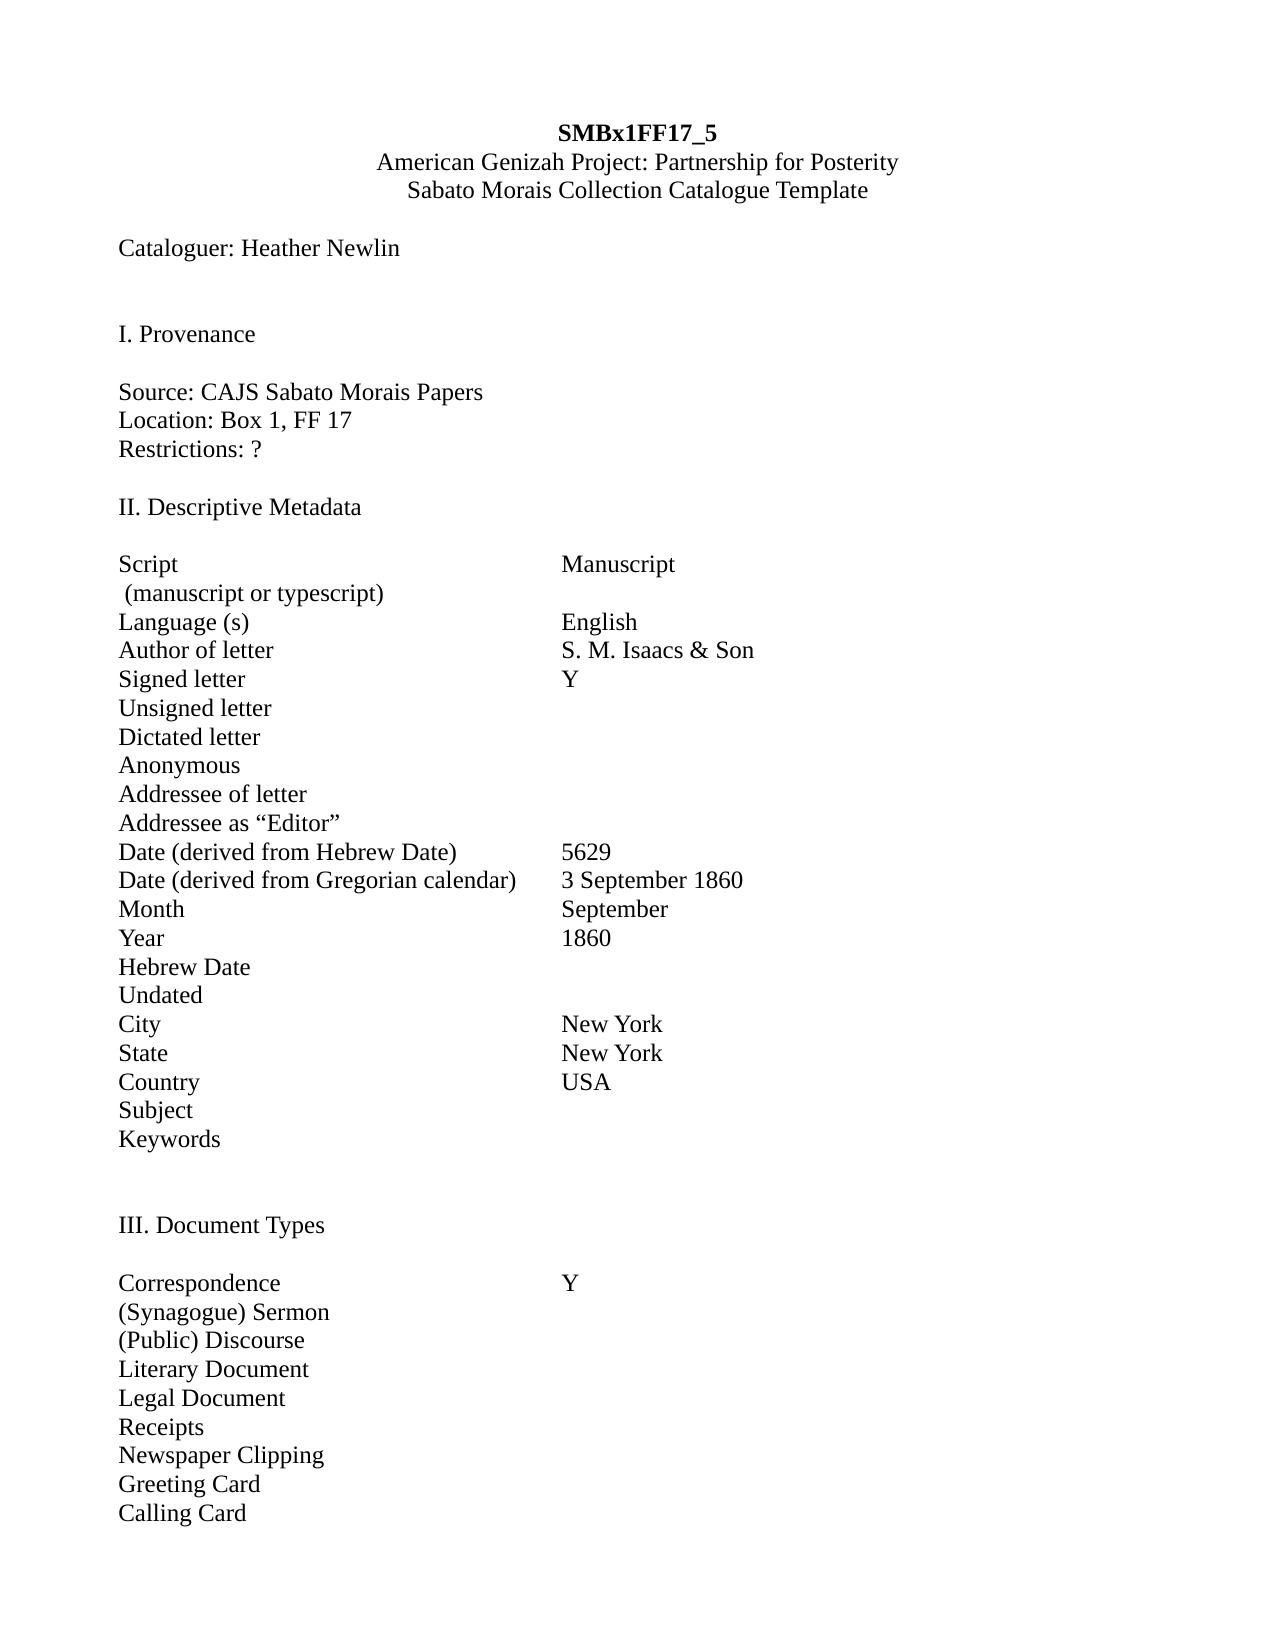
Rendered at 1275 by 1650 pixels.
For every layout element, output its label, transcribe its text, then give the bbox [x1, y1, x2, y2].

text Addressee of letter [118, 779, 1157, 808]
text Month September [118, 894, 1157, 923]
text Sabato Morais Collection Catalogue Template [118, 176, 1157, 204]
text Addressee as “Editor” [118, 808, 1157, 837]
text Undated [118, 981, 1157, 1009]
text (Synagogue) Sermon [118, 1297, 1157, 1326]
text Receipts [118, 1412, 1157, 1441]
text Literary Document [118, 1354, 1157, 1383]
text Subject [118, 1096, 1157, 1124]
text Legal Document [118, 1383, 1157, 1412]
text Author of letter S. M. Isaacs & Son [118, 636, 1157, 664]
text Language (s) English [118, 607, 1157, 636]
text American Genizah Project: Partnership for Posterity [118, 147, 1157, 176]
text Unsigned letter [118, 693, 1157, 722]
text Newspaper Clipping [118, 1441, 1157, 1469]
text Script Manuscript [118, 549, 1157, 578]
text Cataloguer: Heather Newlin [118, 233, 1157, 262]
text Location: Box 1, FF 17 [118, 406, 1157, 434]
text City New York [118, 1009, 1157, 1038]
text Greeting Card [118, 1469, 1157, 1498]
text Country USA [118, 1067, 1157, 1096]
text III. Document Types [118, 1211, 1157, 1239]
text Restrictions: ? [118, 434, 1157, 463]
text Source: CAJS Sabato Morais Papers [118, 377, 1157, 406]
text Signed letter Y [118, 664, 1157, 693]
text (manuscript or typescript) [118, 578, 1157, 607]
text Year 1860 [118, 923, 1157, 952]
text Hebrew Date [118, 952, 1157, 981]
text II. Descriptive Metadata [118, 492, 1157, 521]
text Dictated letter [118, 722, 1157, 751]
text SMBx1FF17_5 [118, 118, 1157, 147]
text Date (derived from Hebrew Date) 5629 [118, 837, 1157, 866]
text Calling Card [118, 1498, 1157, 1527]
text Keywords [118, 1124, 1157, 1153]
text Correspondence Y [118, 1268, 1157, 1297]
text (Public) Discourse [118, 1326, 1157, 1354]
text State New York [118, 1038, 1157, 1067]
text I. Provenance [118, 319, 1157, 348]
text Anonymous [118, 751, 1157, 779]
text Date (derived from Gregorian calendar) 3 September 1860 [118, 866, 1157, 894]
